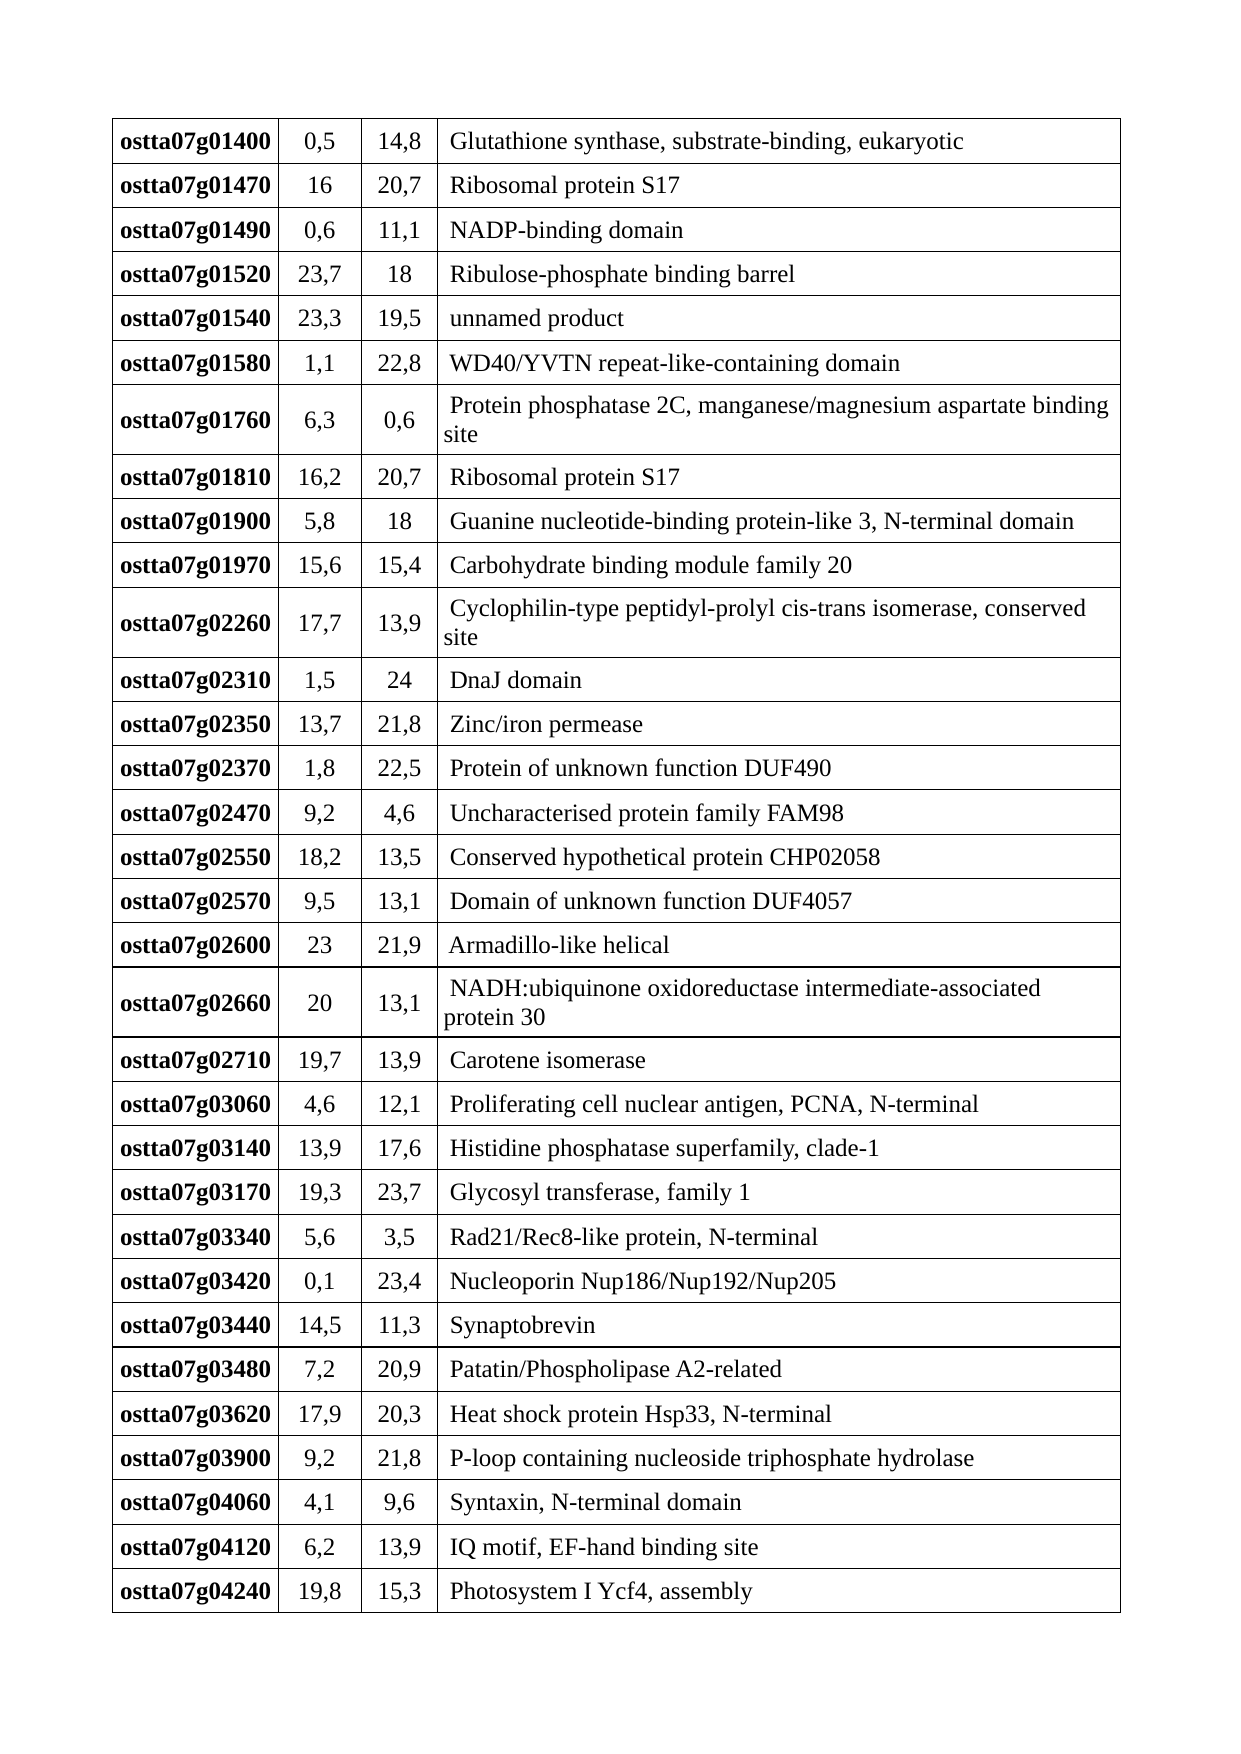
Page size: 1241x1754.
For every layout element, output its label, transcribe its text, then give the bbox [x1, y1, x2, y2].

table_cell ostta07g01580 [113, 341, 278, 384]
table_cell 18 [362, 499, 437, 542]
table_cell ostta07g04240 [113, 1569, 278, 1612]
table_cell 23 [279, 923, 361, 966]
table_cell 3,5 [362, 1215, 437, 1258]
table_cell 12,1 [362, 1082, 437, 1125]
table_cell 0,1 [279, 1259, 361, 1302]
table_cell 4,6 [362, 790, 437, 834]
table_cell ostta07g02470 [113, 790, 278, 834]
table_cell 17,9 [279, 1392, 361, 1435]
table_cell 13,1 [362, 879, 437, 922]
table_cell ostta07g02310 [113, 658, 278, 701]
table_cell 20 [279, 968, 361, 1036]
table_cell DnaJ domain [438, 658, 1120, 701]
table_cell 13,9 [362, 1525, 437, 1568]
table_cell 13,9 [362, 1038, 437, 1081]
table_cell Protein of unknown function DUF490 [438, 746, 1120, 789]
table_cell 1,8 [279, 746, 361, 789]
table_cell 21,8 [362, 1436, 437, 1479]
table_cell ostta07g03170 [113, 1170, 278, 1213]
table_cell Heat shock protein Hsp33, N-terminal [438, 1392, 1120, 1435]
table_cell ostta07g02710 [113, 1038, 278, 1081]
table_cell 15,6 [279, 543, 361, 587]
table_cell 22,8 [362, 341, 437, 384]
table_cell 5,6 [279, 1215, 361, 1258]
table_cell ostta07g02660 [113, 968, 278, 1036]
table_cell 23,4 [362, 1259, 437, 1302]
table_cell 14,5 [279, 1303, 361, 1346]
table_cell ostta07g01520 [113, 252, 278, 295]
table_cell 17,7 [279, 588, 361, 657]
table_cell 9,5 [279, 879, 361, 922]
table_cell 22,5 [362, 746, 437, 789]
table_cell unnamed product [438, 296, 1120, 339]
table_cell 11,3 [362, 1303, 437, 1346]
table_cell 20,7 [362, 164, 437, 207]
table_cell ostta07g03440 [113, 1303, 278, 1346]
table_cell ostta07g03620 [113, 1392, 278, 1435]
table_cell 4,1 [279, 1480, 361, 1523]
table_cell ostta07g01400 [113, 119, 278, 162]
table_cell 19,5 [362, 296, 437, 339]
table_cell ostta07g01470 [113, 164, 278, 207]
table_cell ostta07g02370 [113, 746, 278, 789]
table_cell 13,7 [279, 702, 361, 745]
table_cell 20,7 [362, 455, 437, 498]
table_cell ostta07g02260 [113, 588, 278, 657]
table_cell Carotene isomerase [438, 1038, 1120, 1081]
table_cell 23,7 [279, 252, 361, 295]
table_cell Glycosyl transferase, family 1 [438, 1170, 1120, 1213]
table_cell ostta07g03340 [113, 1215, 278, 1258]
table_cell 13,9 [279, 1126, 361, 1169]
table_cell Cyclophilin-type peptidyl-prolyl cis-trans isomerase, conserved site [438, 588, 1120, 657]
table_cell ostta07g03060 [113, 1082, 278, 1125]
table_cell Glutathione synthase, substrate-binding, eukaryotic [438, 119, 1120, 162]
table_cell ostta07g04120 [113, 1525, 278, 1568]
table_cell 0,5 [279, 119, 361, 162]
table_cell ostta07g01900 [113, 499, 278, 542]
table_cell ostta07g02600 [113, 923, 278, 966]
table_cell 24 [362, 658, 437, 701]
table_cell Guanine nucleotide-binding protein-like 3, N-terminal domain [438, 499, 1120, 542]
table_cell 9,6 [362, 1480, 437, 1523]
table_cell Rad21/Rec8-like protein, N-terminal [438, 1215, 1120, 1258]
table_cell Nucleoporin Nup186/Nup192/Nup205 [438, 1259, 1120, 1302]
table_cell Domain of unknown function DUF4057 [438, 879, 1120, 922]
table_cell 0,6 [362, 385, 437, 454]
table_cell 5,8 [279, 499, 361, 542]
table_cell Proliferating cell nuclear antigen, PCNA, N-terminal [438, 1082, 1120, 1125]
table_cell 18 [362, 252, 437, 295]
table_cell 21,9 [362, 923, 437, 966]
table_cell ostta07g02550 [113, 835, 278, 878]
table_cell Ribulose-phosphate binding barrel [438, 252, 1120, 295]
table_cell 17,6 [362, 1126, 437, 1169]
table_cell ostta07g01760 [113, 385, 278, 454]
table_cell 19,8 [279, 1569, 361, 1612]
table_cell 0,6 [279, 208, 361, 251]
table_cell Uncharacterised protein family FAM98 [438, 790, 1120, 834]
table_cell Zinc/iron permease [438, 702, 1120, 745]
table_cell P-loop containing nucleoside triphosphate hydrolase [438, 1436, 1120, 1479]
table_cell ostta07g04060 [113, 1480, 278, 1523]
table_cell 13,5 [362, 835, 437, 878]
table_cell Ribosomal protein S17 [438, 164, 1120, 207]
table_cell IQ motif, EF-hand binding site [438, 1525, 1120, 1568]
table_cell 1,1 [279, 341, 361, 384]
table_cell 19,3 [279, 1170, 361, 1213]
table_cell 21,8 [362, 702, 437, 745]
table_cell ostta07g01810 [113, 455, 278, 498]
table_cell 20,3 [362, 1392, 437, 1435]
table_cell ostta07g02350 [113, 702, 278, 745]
table_cell 9,2 [279, 1436, 361, 1479]
table_cell Ribosomal protein S17 [438, 455, 1120, 498]
table_cell ostta07g03900 [113, 1436, 278, 1479]
table_cell ostta07g03420 [113, 1259, 278, 1302]
table_cell 13,9 [362, 588, 437, 657]
table_cell 11,1 [362, 208, 437, 251]
table_cell ostta07g01540 [113, 296, 278, 339]
table_cell 6,2 [279, 1525, 361, 1568]
table_cell Carbohydrate binding module family 20 [438, 543, 1120, 587]
table_cell 4,6 [279, 1082, 361, 1125]
table_cell 23,3 [279, 296, 361, 339]
table_cell Armadillo-like helical [438, 923, 1120, 966]
table_cell Protein phosphatase 2C, manganese/magnesium aspartate binding site [438, 385, 1120, 454]
table_cell ostta07g03480 [113, 1348, 278, 1391]
table_cell 9,2 [279, 790, 361, 834]
table_cell NADP-binding domain [438, 208, 1120, 251]
table_cell 23,7 [362, 1170, 437, 1213]
table_cell ostta07g01970 [113, 543, 278, 587]
table_cell Conserved hypothetical protein CHP02058 [438, 835, 1120, 878]
table_cell 19,7 [279, 1038, 361, 1081]
table_cell Syntaxin, N-terminal domain [438, 1480, 1120, 1523]
table_cell 15,3 [362, 1569, 437, 1612]
table_cell ostta07g01490 [113, 208, 278, 251]
table_cell Patatin/Phospholipase A2-related [438, 1348, 1120, 1391]
table_cell WD40/YVTN repeat-like-containing domain [438, 341, 1120, 384]
table_cell ostta07g03140 [113, 1126, 278, 1169]
table_cell 13,1 [362, 968, 437, 1036]
table_cell 20,9 [362, 1348, 437, 1391]
table_cell Photosystem I Ycf4, assembly [438, 1569, 1120, 1612]
table_cell 16,2 [279, 455, 361, 498]
table_cell 14,8 [362, 119, 437, 162]
table_cell 16 [279, 164, 361, 207]
table_cell 1,5 [279, 658, 361, 701]
table_cell 6,3 [279, 385, 361, 454]
table_cell NADH:ubiquinone oxidoreductase intermediate-associated protein 30 [438, 968, 1120, 1036]
table_cell 7,2 [279, 1348, 361, 1391]
table_cell 18,2 [279, 835, 361, 878]
table_cell ostta07g02570 [113, 879, 278, 922]
table_cell Synaptobrevin [438, 1303, 1120, 1346]
table_cell 15,4 [362, 543, 437, 587]
table_cell Histidine phosphatase superfamily, clade-1 [438, 1126, 1120, 1169]
